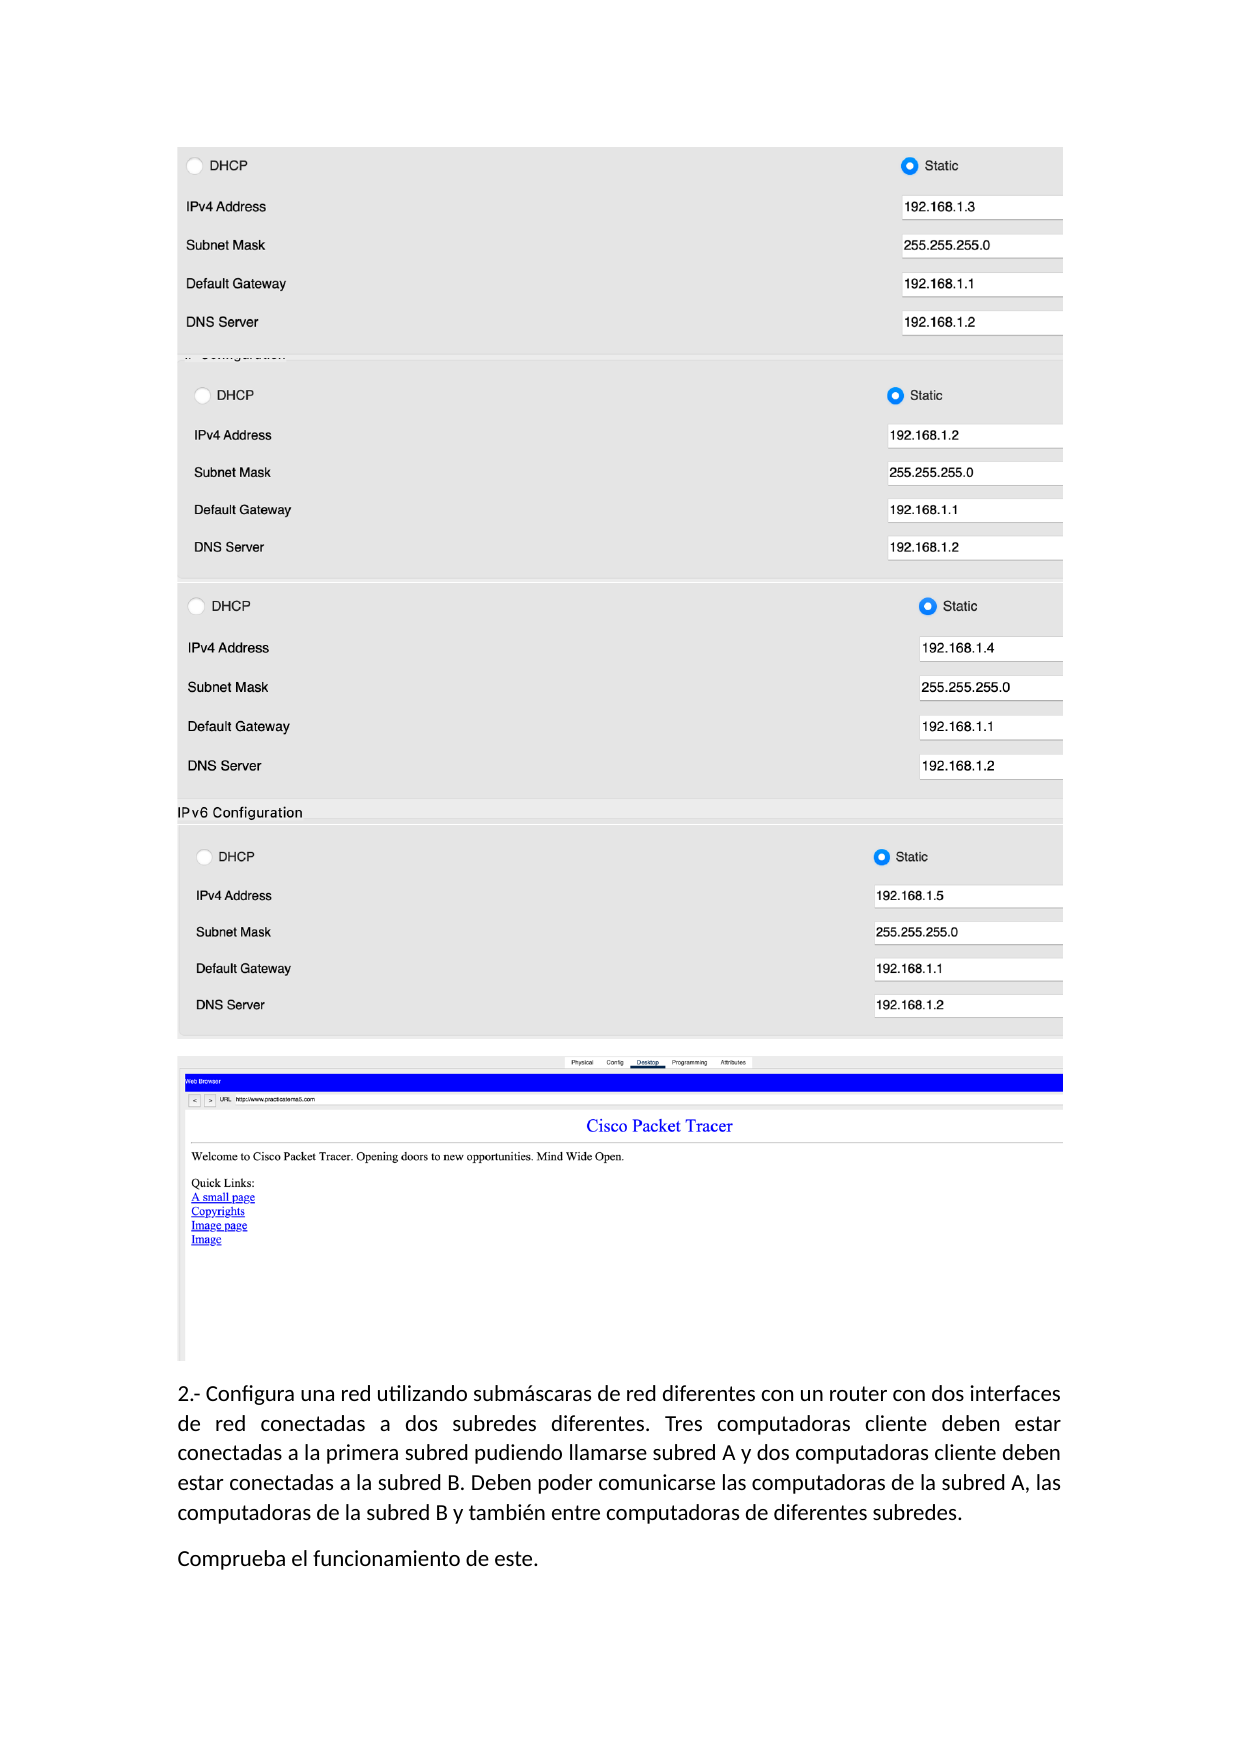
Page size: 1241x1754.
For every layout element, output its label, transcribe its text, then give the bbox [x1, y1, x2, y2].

text Comprueba el funcionamiento de este. [177, 1544, 1063, 1572]
text 2.- Configura una red utilizando submáscaras de red diferentes con un router con dos interfaces de red conectadas a dos subredes diferentes. Tres computadoras cliente deben estar conectadas a la primera subred pudiendo llamarse subred A y dos computadoras cliente deben estar conectadas a la subred B. Deben poder comunicarse las computadoras de la subred A, las computadoras de la subred B y también entre computadoras de diferentes subredes. [177, 1379, 1063, 1526]
